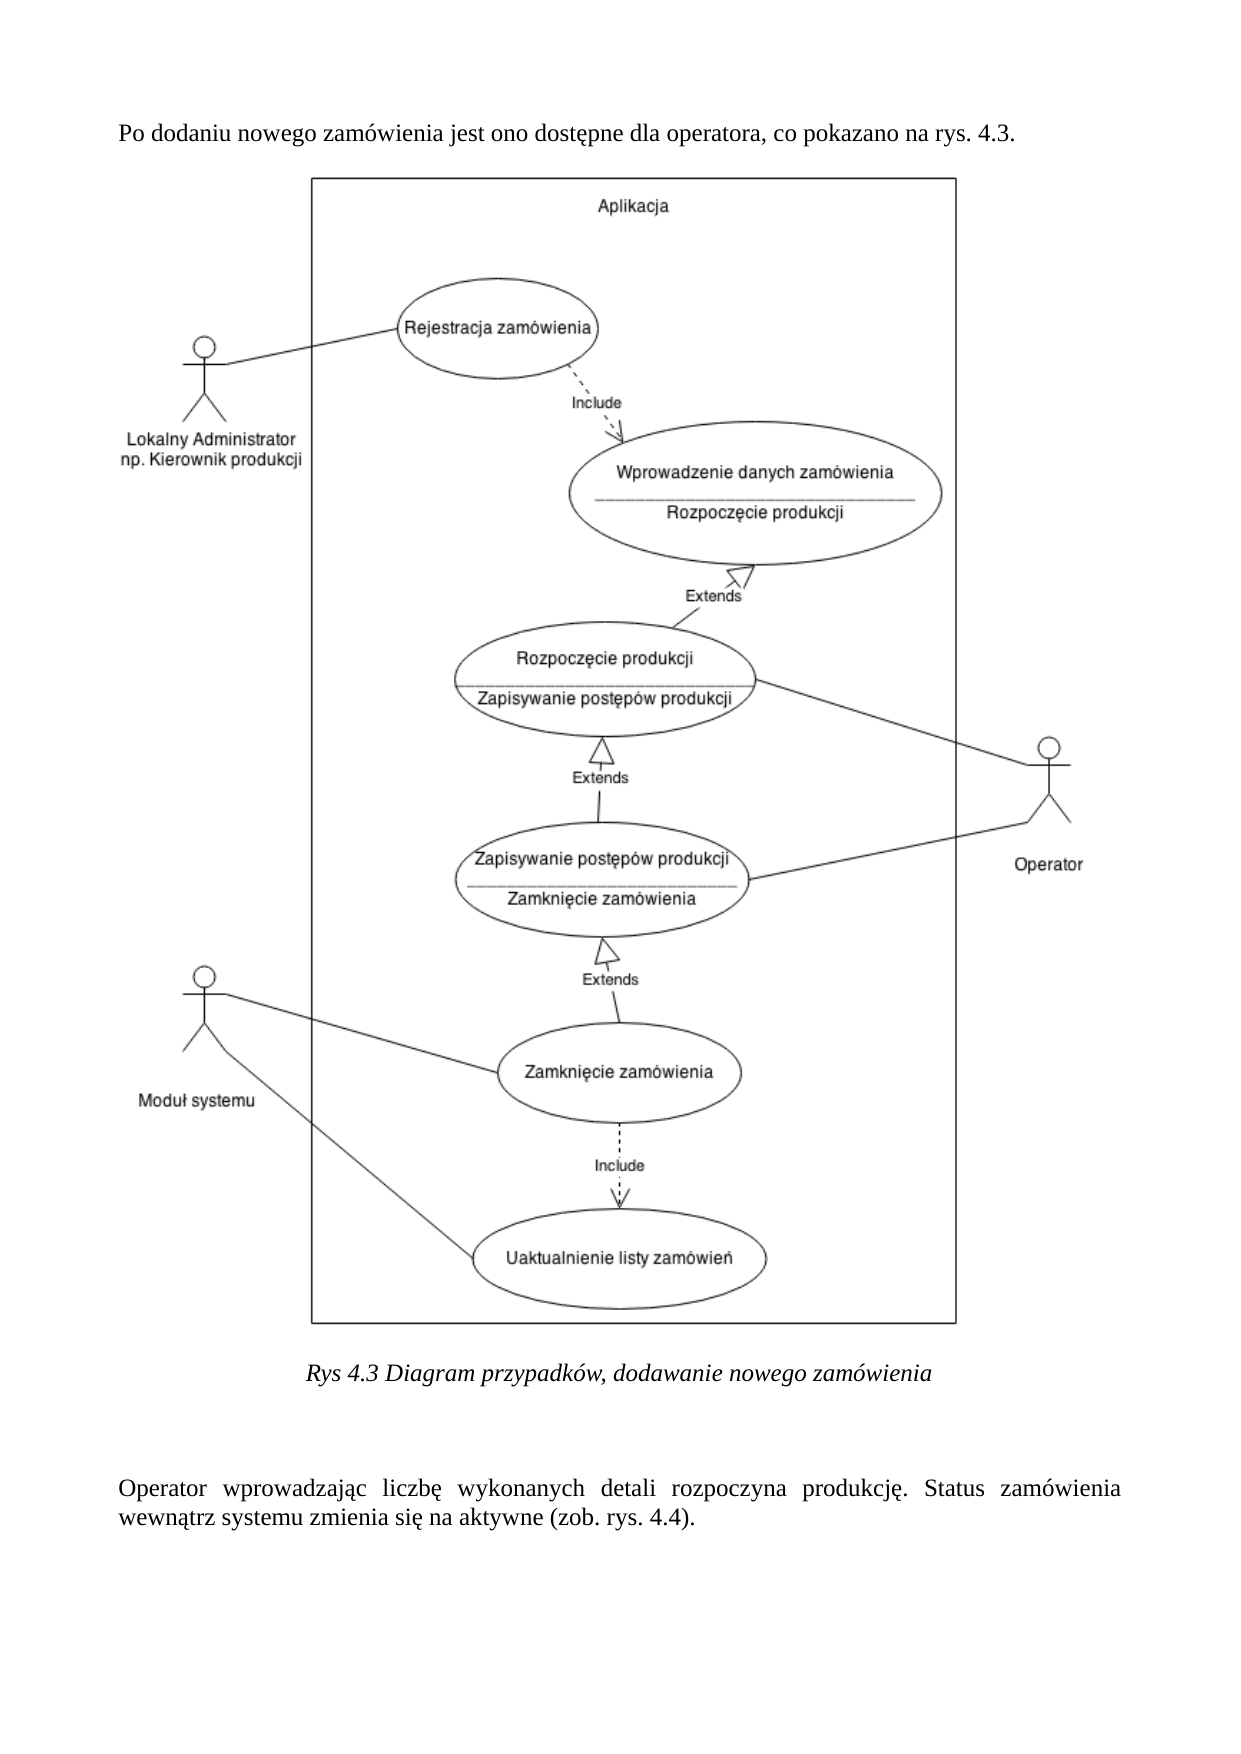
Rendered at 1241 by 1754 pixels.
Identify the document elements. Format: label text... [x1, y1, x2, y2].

picture [118, 175, 1123, 1330]
text Operator wprowadzając liczbę wykonanych detali rozpoczyna produkcję. Status zamówienia wewnątrz systemu zmienia się na aktywne (zob. rys. 4.4). [118, 1473, 1122, 1531]
text Rys 4.3 Diagram przypadków, dodawanie nowego zamówienia [118, 1358, 1122, 1387]
text Po dodaniu nowego zamówienia jest ono dostępne dla operatora, co pokazano na rys. 4.3. [118, 118, 1122, 147]
